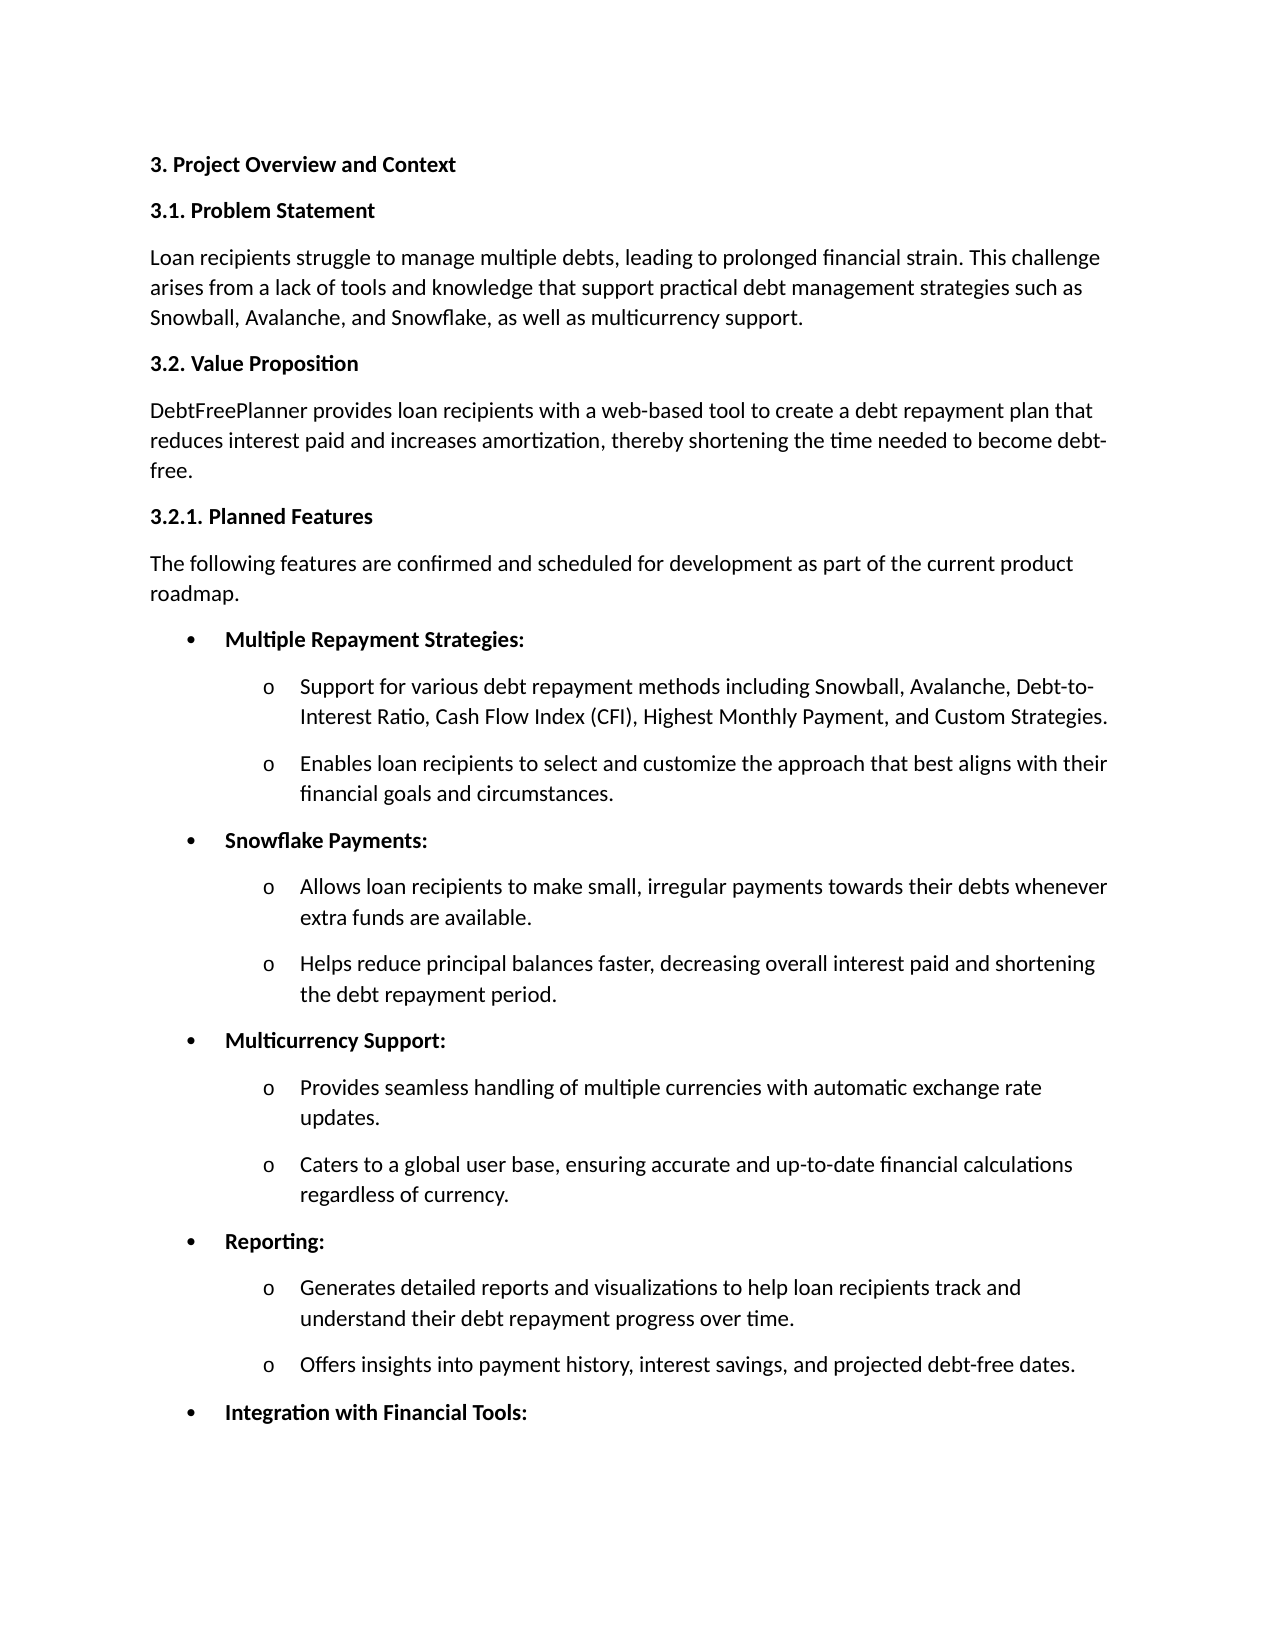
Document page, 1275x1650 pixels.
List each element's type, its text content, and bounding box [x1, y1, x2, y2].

list Multicurrency Support: [187, 1026, 1125, 1054]
list Multiple Repayment Strategies: [187, 625, 1125, 653]
list Helps reduce principal balances faster, decreasing overall interest paid and shortening the debt repayment period. [262, 949, 1125, 1008]
list Generates detailed reports and visualizations to help loan recipients track and understand their debt repayment progress over time. [262, 1273, 1125, 1332]
list Offers insights into payment history, interest savings, and projected debt-free dates. [262, 1351, 1125, 1379]
text 3.1. Problem Statement [150, 197, 1125, 224]
text Loan recipients struggle to manage multiple debts, leading to prolonged financial strain. This challenge arises from a lack of tools and knowledge that support practical debt management strategies such as Snowball, Avalanche, and Snowflake, as well as multicurrency support. [150, 243, 1125, 331]
list Reporting: [187, 1227, 1125, 1255]
list Support for various debt repayment methods including Snowball, Avalanche, Debt-to-Interest Ratio, Cash Flow Index (CFI), Highest Monthly Payment, and Custom Strategies. [262, 672, 1125, 730]
text 3.2.1. Planned Features [150, 502, 1125, 530]
list Integration with Financial Tools: [187, 1398, 1125, 1426]
list Provides seamless handling of multiple currencies with automatic exchange rate updates. [262, 1073, 1125, 1131]
text DebtFreePlanner provides loan recipients with a web-based tool to create a debt repayment plan that reduces interest paid and increases amortization, thereby shortening the time needed to become debt-free. [150, 396, 1125, 484]
list Snowflake Payments: [187, 826, 1125, 854]
list Caters to a global user base, ensuring accurate and up-to-date financial calculations regardless of currency. [262, 1150, 1125, 1208]
list Enables loan recipients to select and customize the approach that best aligns with their financial goals and circumstances. [262, 749, 1125, 807]
text 3. Project Overview and Context [150, 150, 1125, 178]
list Allows loan recipients to make small, irregular payments towards their debts whenever extra funds are available. [262, 872, 1125, 931]
text The following features are confirmed and scheduled for development as part of the current product roadmap. [150, 549, 1125, 607]
text 3.2. Value Proposition [150, 349, 1125, 377]
